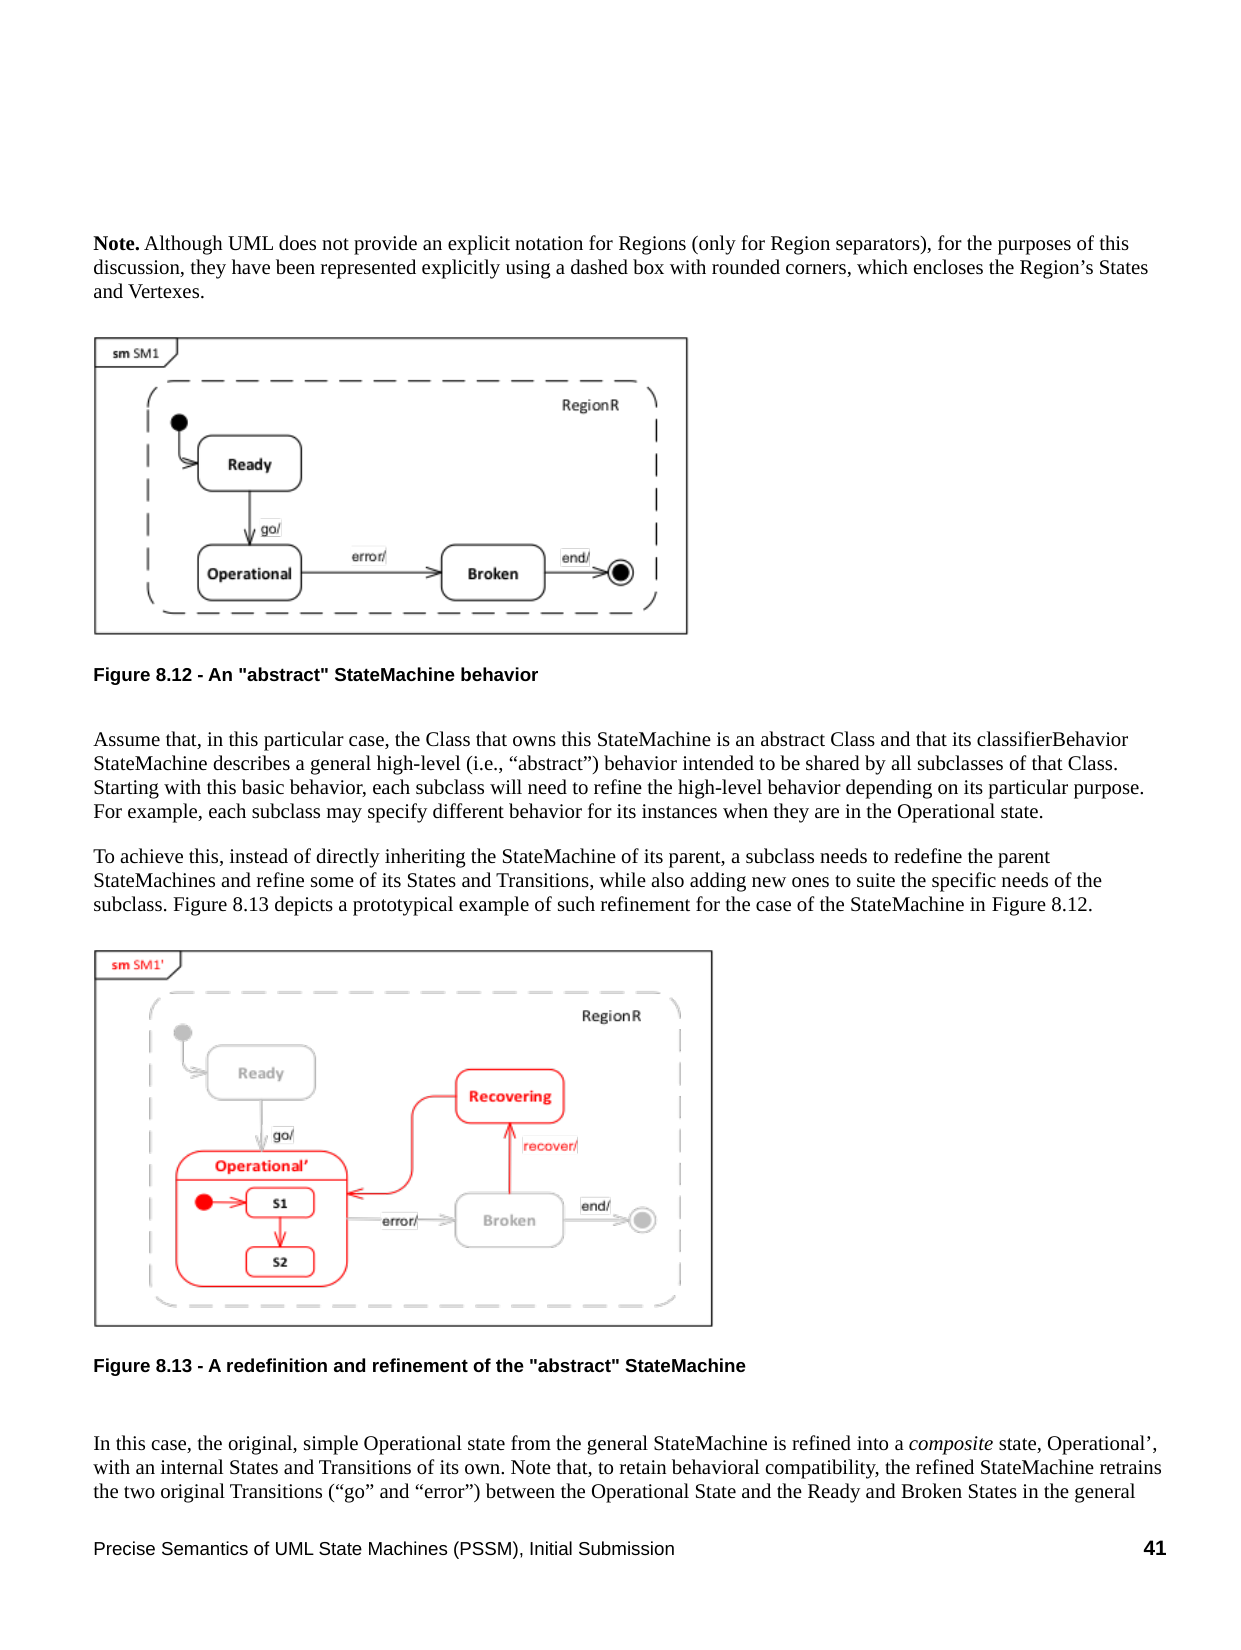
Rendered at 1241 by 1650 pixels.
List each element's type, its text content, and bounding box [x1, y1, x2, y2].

text Assume that, in this particular case, the Class that owns this StateMachine is an abstract Class and that its classifierBehavior StateMachine describes a general high-level (i.e., “abstract”) behavior intended to be shared by all subclasses of that Class. Starting with this basic behavior, each subclass will need to refine the high-level behavior depending on its particular purpose. For example, each subclass may specify different behavior for its instances when they are in the Operational state. [93, 727, 1164, 823]
text Figure 8.13 - A redefinition and refinement of the "abstract" StateMachine [93, 1355, 1153, 1377]
text In this case, the original, simple Operational state from the general StateMachine is refined into a composite state, Operational’, with an internal States and Transitions of its own. Note that, to retain behavioral compatibility, the refined StateMachine retrains the two original Transitions (“go” and “error”) between the Operational State and the Ready and Broken States in the general [93, 1431, 1164, 1503]
text Figure 8.12 - An "abstract" StateMachine behavior [93, 661, 689, 685]
text To achieve this, instead of directly inheriting the StateMachine of its parent, a subclass needs to redefine the parent StateMachines and refine some of its States and Transitions, while also adding new ones to suite the specific needs of the subclass. Figure 8.13 depicts a prototypical example of such refinement for the case of the StateMachine in Figure 8.12. [93, 844, 1164, 916]
text Note. Although UML does not provide an explicit notation for Regions (only for Region separators), for the purposes of this discussion, they have been represented explicitly using a dashed box with rounded corners, which encloses the Region’s States and Vertexes. [93, 231, 1164, 303]
picture [93, 336, 689, 661]
picture [93, 950, 714, 1340]
